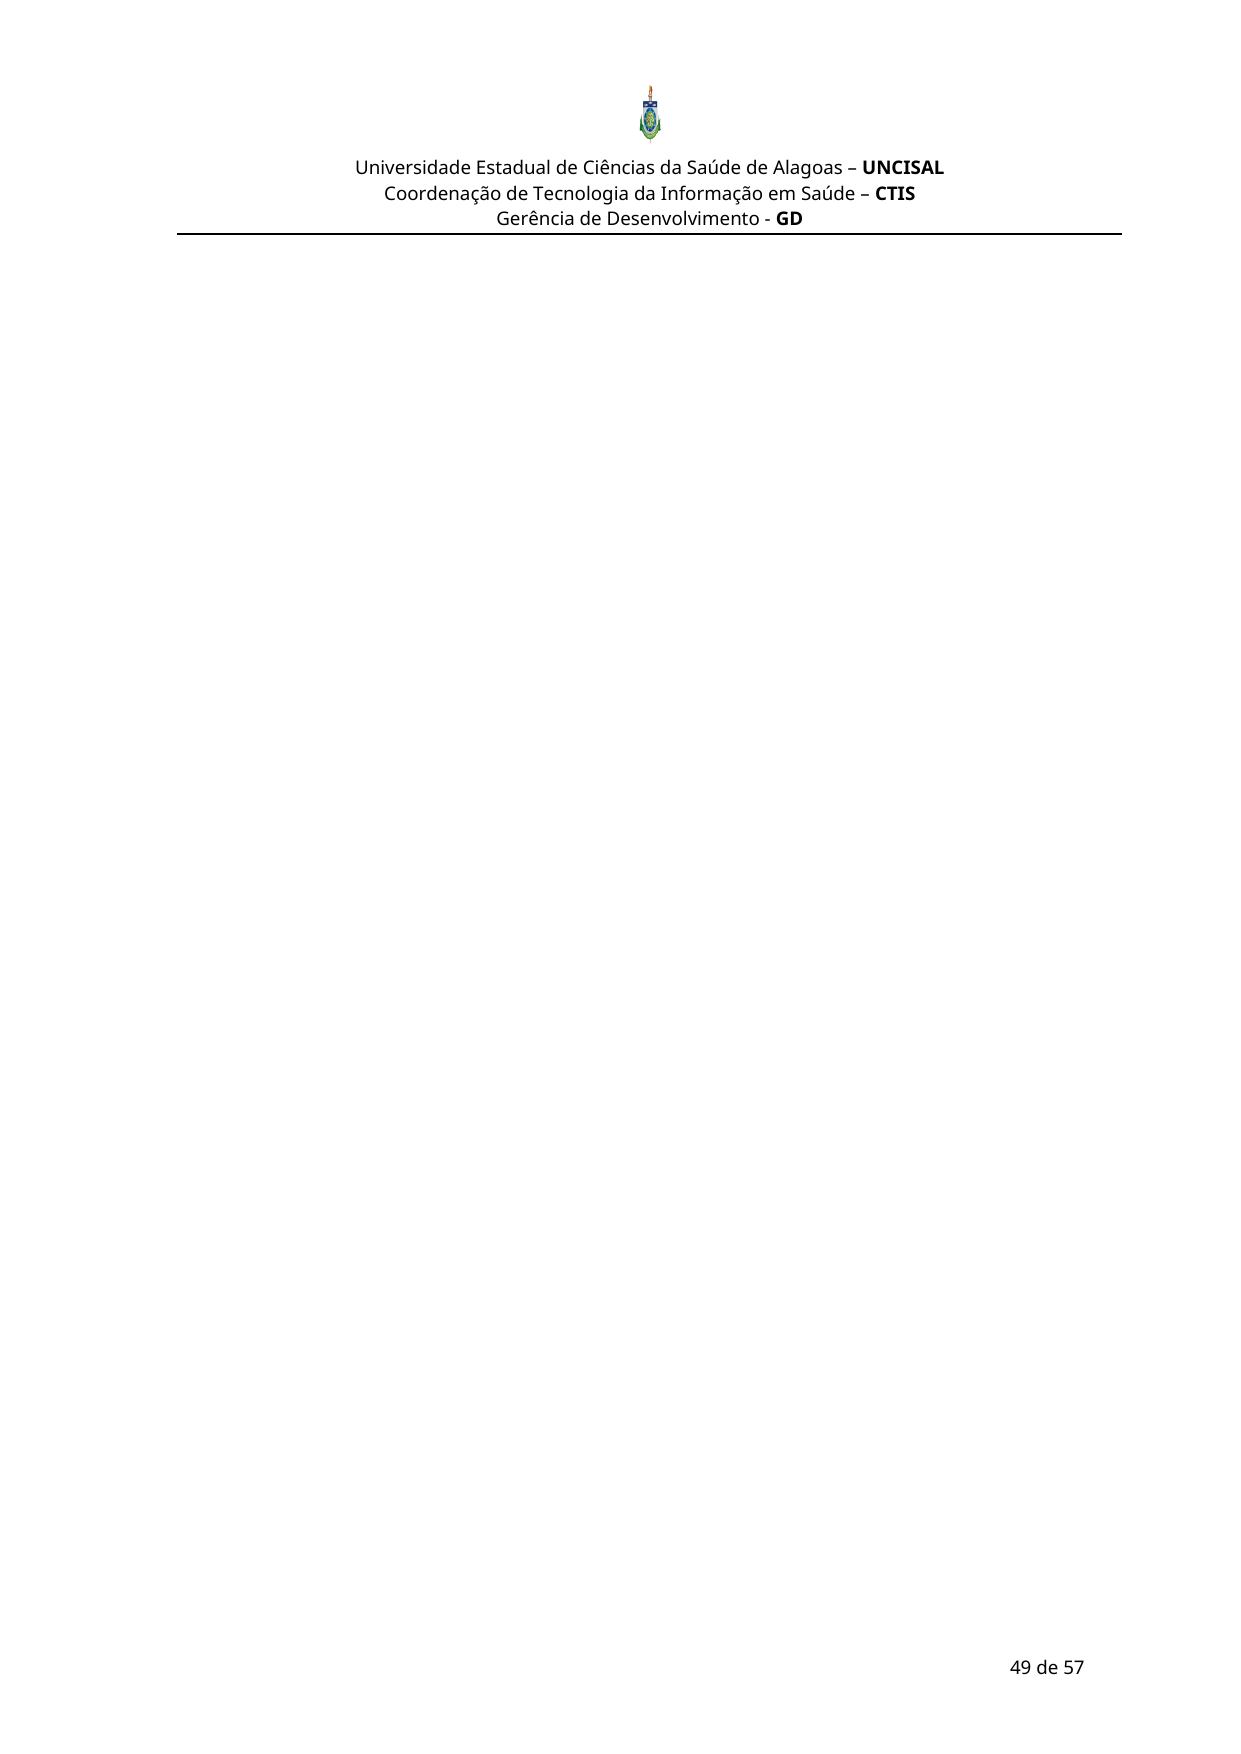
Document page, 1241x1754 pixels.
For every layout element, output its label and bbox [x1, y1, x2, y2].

picture [638, 82, 662, 146]
